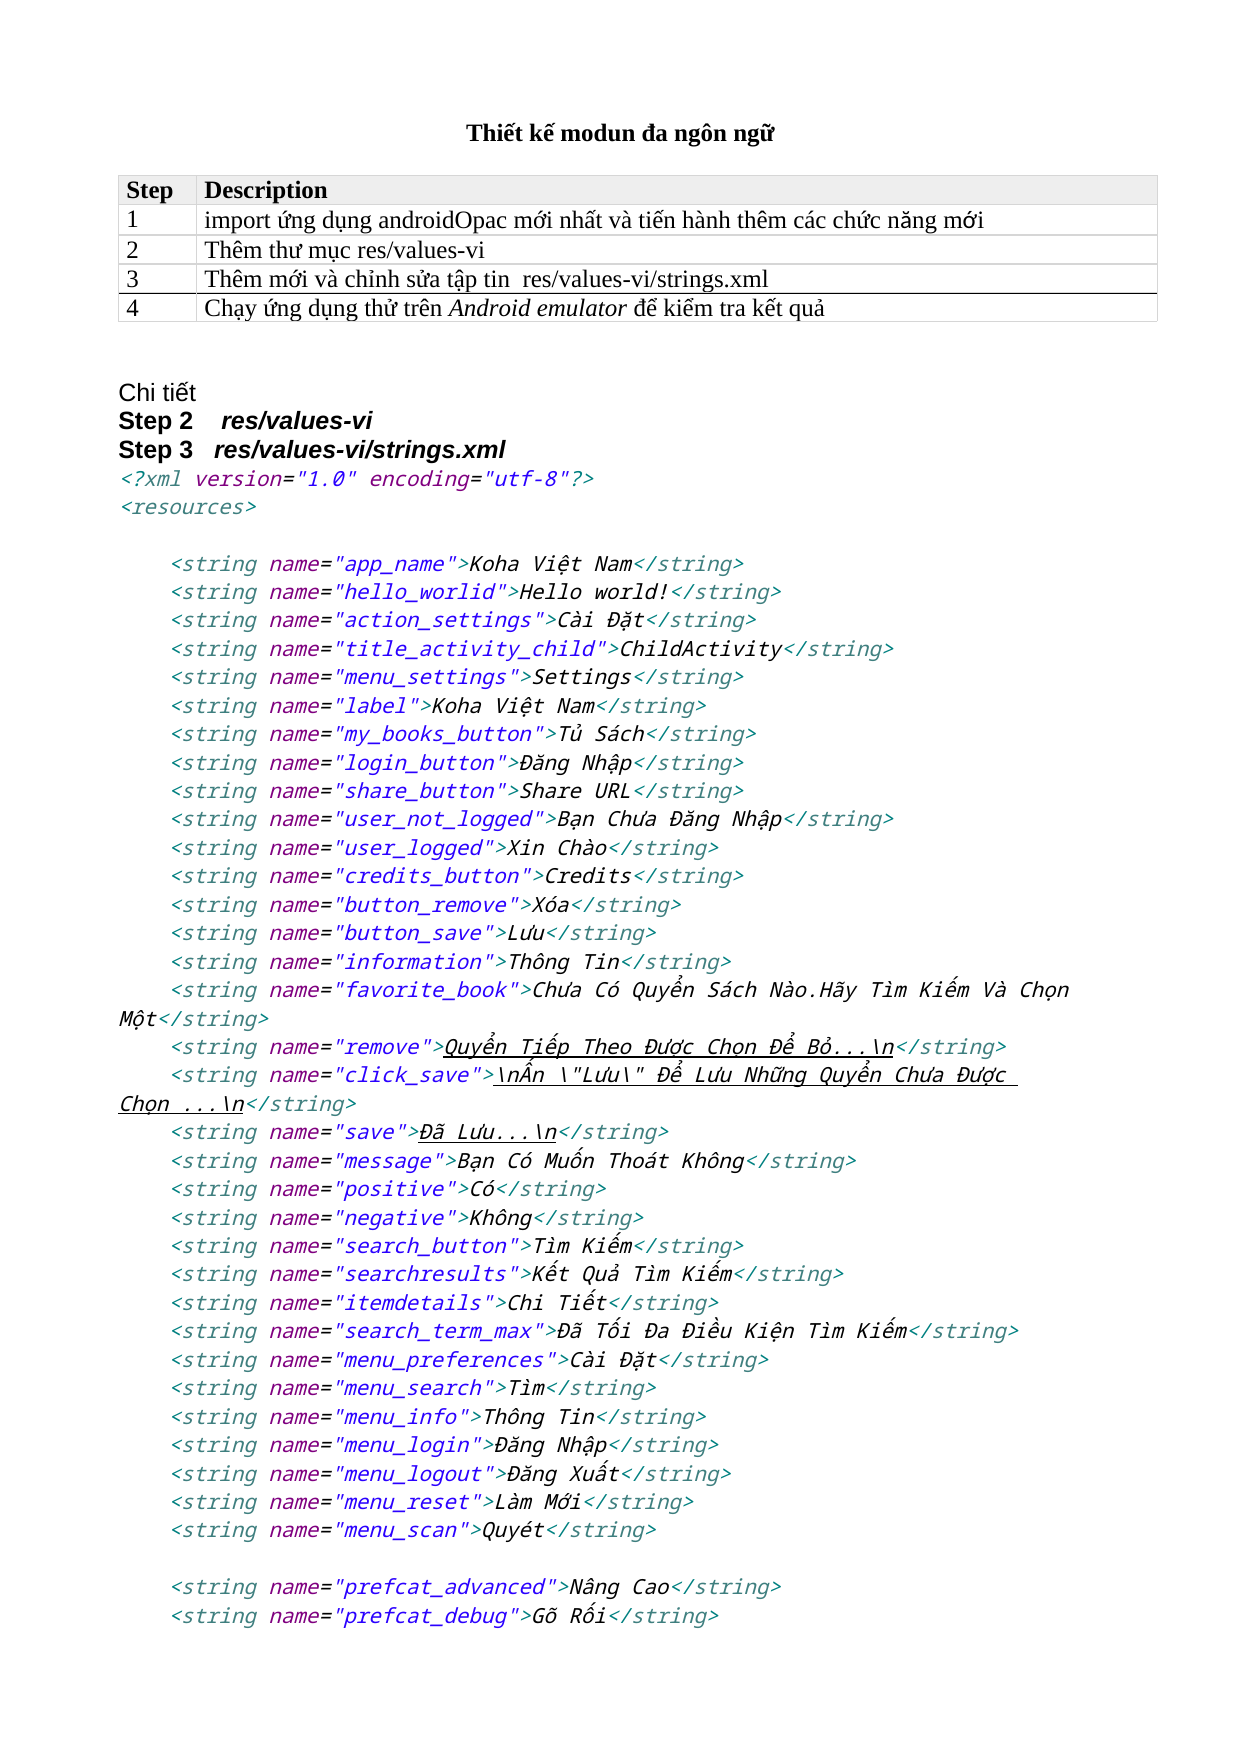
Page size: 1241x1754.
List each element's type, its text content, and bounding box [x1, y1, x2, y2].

text <string name="itemdetails">Chi Tiết</string> [118, 1288, 1122, 1316]
text <string name="app_name">Koha Việt Nam</string> [118, 549, 1122, 577]
text <string name="search_button">Tìm Kiếm</string> [118, 1231, 1122, 1259]
text Step 2 res/values-vi [118, 406, 1122, 435]
text <string name="prefcat_advanced">Nâng Cao</string> [118, 1572, 1122, 1601]
text Step 3 res/values-vi/strings.xml [118, 435, 1122, 464]
table_cell 1 [119, 205, 196, 234]
text <string name="menu_logout">Đăng Xuất</string> [118, 1459, 1122, 1487]
text <?xml version="1.0" encoding="utf-8"?> [118, 464, 1122, 492]
text <string name="user_logged">Xin Chào</string> [118, 833, 1122, 861]
text <string name="searchresults">Kết Quả Tìm Kiếm</string> [118, 1259, 1122, 1288]
text <string name="remove">Quyển Tiếp Theo Được Chọn Để Bỏ...\n</string> [118, 1032, 1122, 1061]
table_cell Thêm thư mục res/values-vi [197, 236, 1157, 263]
text <string name="menu_settings">Settings</string> [118, 662, 1122, 691]
table_cell 2 [119, 236, 196, 263]
table_cell 3 [119, 265, 196, 292]
text <string name="menu_login">Đăng Nhập</string> [118, 1430, 1122, 1459]
table_cell Thêm mới và chỉnh sửa tập tin res/values-vi/strings.xml [197, 265, 1157, 292]
table_cell import ứng dụng androidOpac mới nhất và tiến hành thêm các chức năng mới [197, 205, 1157, 234]
text <string name="login_button">Đăng Nhập</string> [118, 748, 1122, 776]
text <string name="share_button">Share URL</string> [118, 776, 1122, 804]
table_header Step [119, 176, 196, 204]
text Thiết kế modun đa ngôn ngữ [118, 118, 1122, 147]
text <string name="message">Bạn Có Muốn Thoát Không</string> [118, 1146, 1122, 1174]
text <string name="label">Koha Việt Nam</string> [118, 691, 1122, 719]
text <string name="positive">Có</string> [118, 1174, 1122, 1203]
text <string name="menu_scan">Quyét</string> [118, 1516, 1122, 1544]
text <string name="my_books_button">Tủ Sách</string> [118, 719, 1122, 748]
text <string name="hello_worlid">Hello world!</string> [118, 577, 1122, 606]
text <string name="menu_info">Thông Tin</string> [118, 1402, 1122, 1430]
text <string name="save">Đã Lưu...\n</string> [118, 1117, 1122, 1146]
table_cell 4 [119, 294, 196, 321]
text <string name="menu_reset">Làm Mới</string> [118, 1487, 1122, 1516]
text <string name="action_settings">Cài Đặt</string> [118, 606, 1122, 634]
table_cell Chạy ứng dụng thử trên Android emulator để kiểm tra kết quả [197, 294, 1157, 321]
text <string name="menu_search">Tìm</string> [118, 1373, 1122, 1402]
text <string name="search_term_max">Đã Tối Đa Điều Kiện Tìm Kiếm</string> [118, 1316, 1122, 1345]
text <string name="negative">Không</string> [118, 1203, 1122, 1231]
text <string name="button_remove">Xóa</string> [118, 890, 1122, 918]
text <string name="click_save">\nẤn \"Lưu\" Để Lưu Những Quyển Chưa Được Chọn ...\n</string> [118, 1061, 1122, 1117]
text Chi tiết [118, 377, 1122, 406]
text <string name="prefcat_debug">Gõ Rối</string> [118, 1601, 1122, 1629]
text <string name="credits_button">Credits</string> [118, 861, 1122, 890]
text <string name="menu_preferences">Cài Đặt</string> [118, 1345, 1122, 1373]
text <string name="title_activity_child">ChildActivity</string> [118, 634, 1122, 662]
text <string name="information">Thông Tin</string> [118, 947, 1122, 975]
table_header Description [197, 176, 1157, 204]
text <resources> [118, 492, 1122, 521]
text <string name="user_not_logged">Bạn Chưa Đăng Nhập</string> [118, 804, 1122, 833]
text <string name="button_save">Lưu</string> [118, 918, 1122, 947]
text <string name="favorite_book">Chưa Có Quyển Sách Nào.Hãy Tìm Kiếm Và Chọn Một</string> [118, 975, 1122, 1032]
